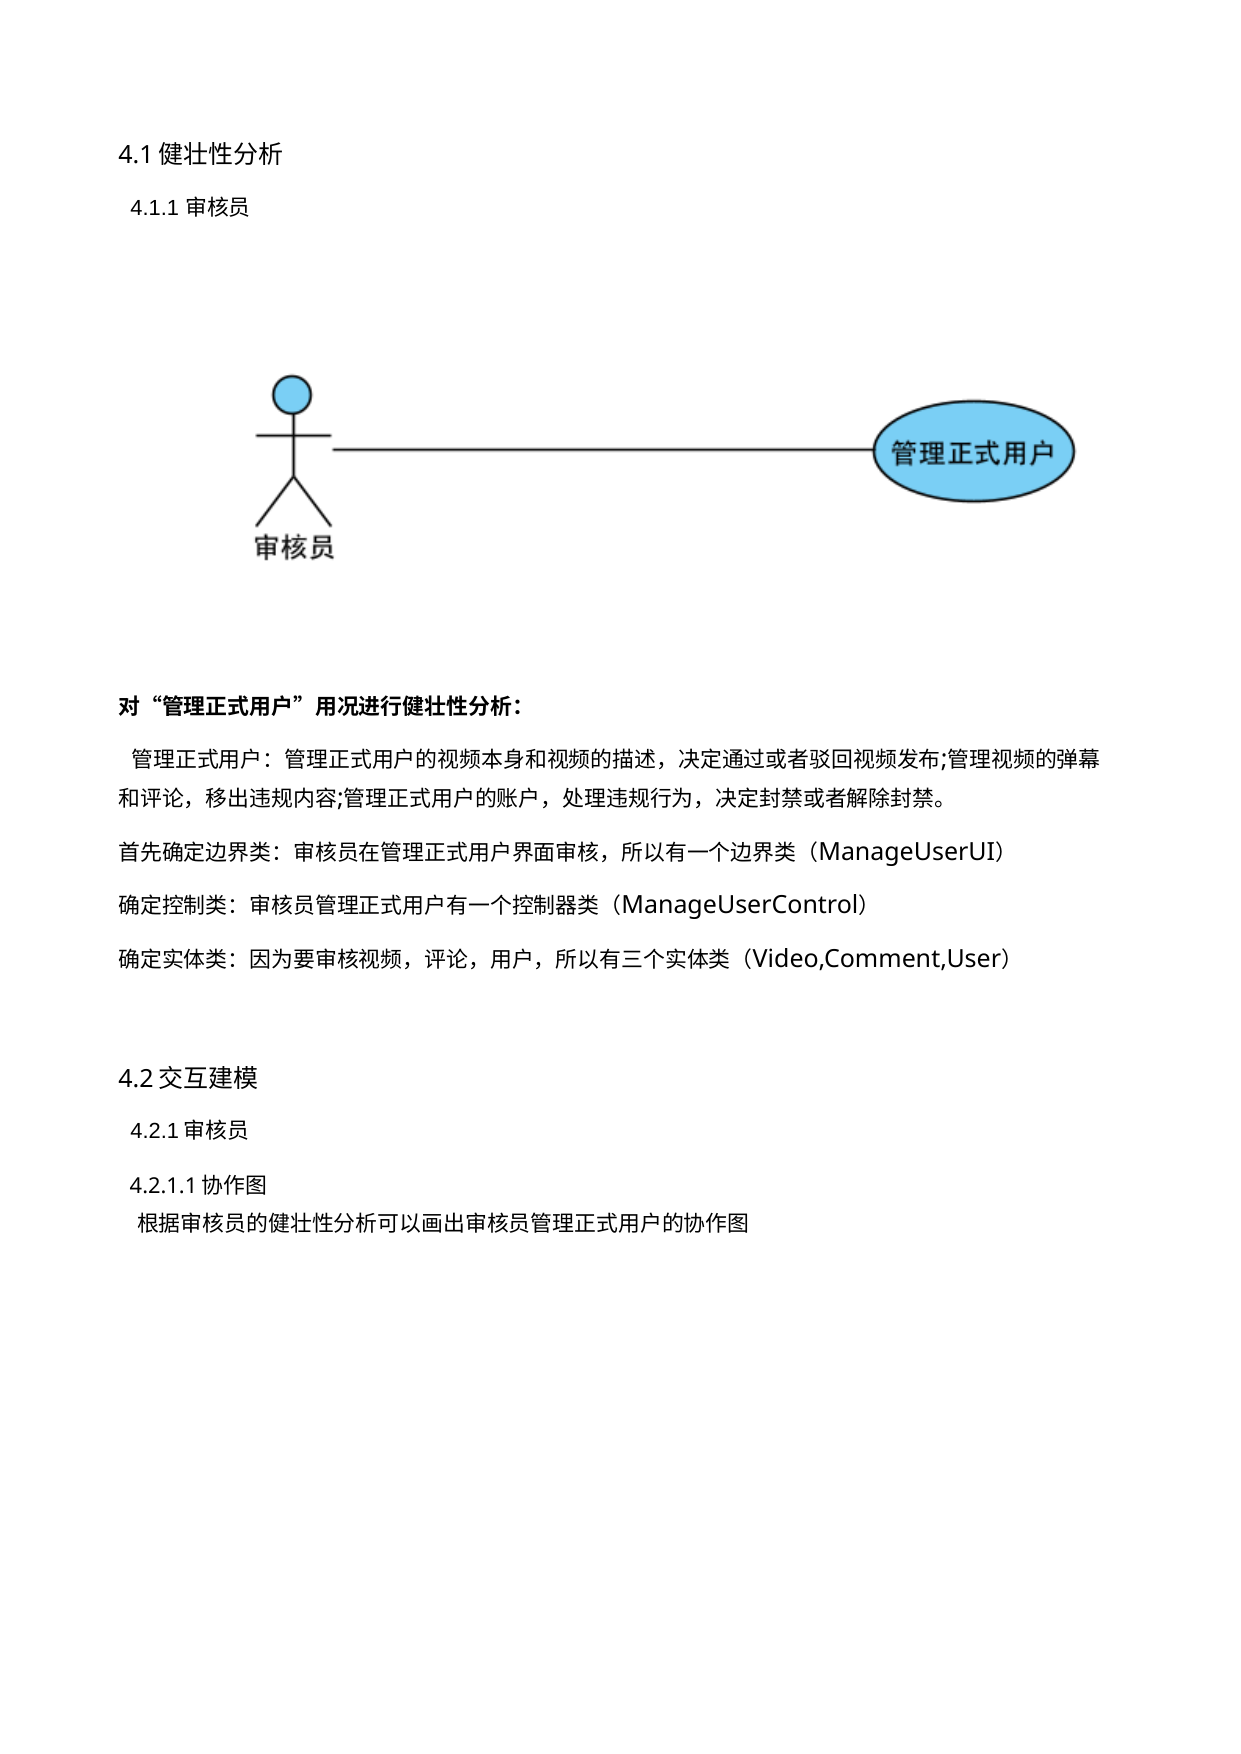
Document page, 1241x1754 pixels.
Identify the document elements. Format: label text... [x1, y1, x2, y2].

text 根据审核员的健壮性分析可以画出审核员管理正式用户的协作图 [118, 1206, 1122, 1237]
text 确定控制类：审核员管理正式用户有一个控制器类（ManageUserControl） [118, 887, 1122, 921]
subtitle 4.1健壮性分析 [118, 134, 1122, 171]
subtitle 4.2交互建模 [118, 1058, 1122, 1094]
text 首先确定边界类：审核员在管理正式用户界面审核，所以有一个边界类（ManageUserUI） [118, 833, 1122, 867]
text 对“管理正式用户”用况进行健壮性分析： [118, 689, 1122, 721]
subtitle 4.2.1审核员 [118, 1113, 1122, 1145]
picture [118, 227, 1122, 648]
subtitle 4.2.1.1协作图 [118, 1168, 1122, 1199]
text 管理正式用户：管理正式用户的视频本身和视频的描述，决定通过或者驳回视频发布;管理视频的弹幕和评论，移出违规内容;管理正式用户的账户，处理违规行为，决定封禁或者解除封禁。 [118, 740, 1122, 813]
text 确定实体类：因为要审核视频，评论，用户，所以有三个实体类（Video,Comment,User） [118, 941, 1122, 975]
subtitle 4.1.1 审核员 [118, 189, 1122, 221]
